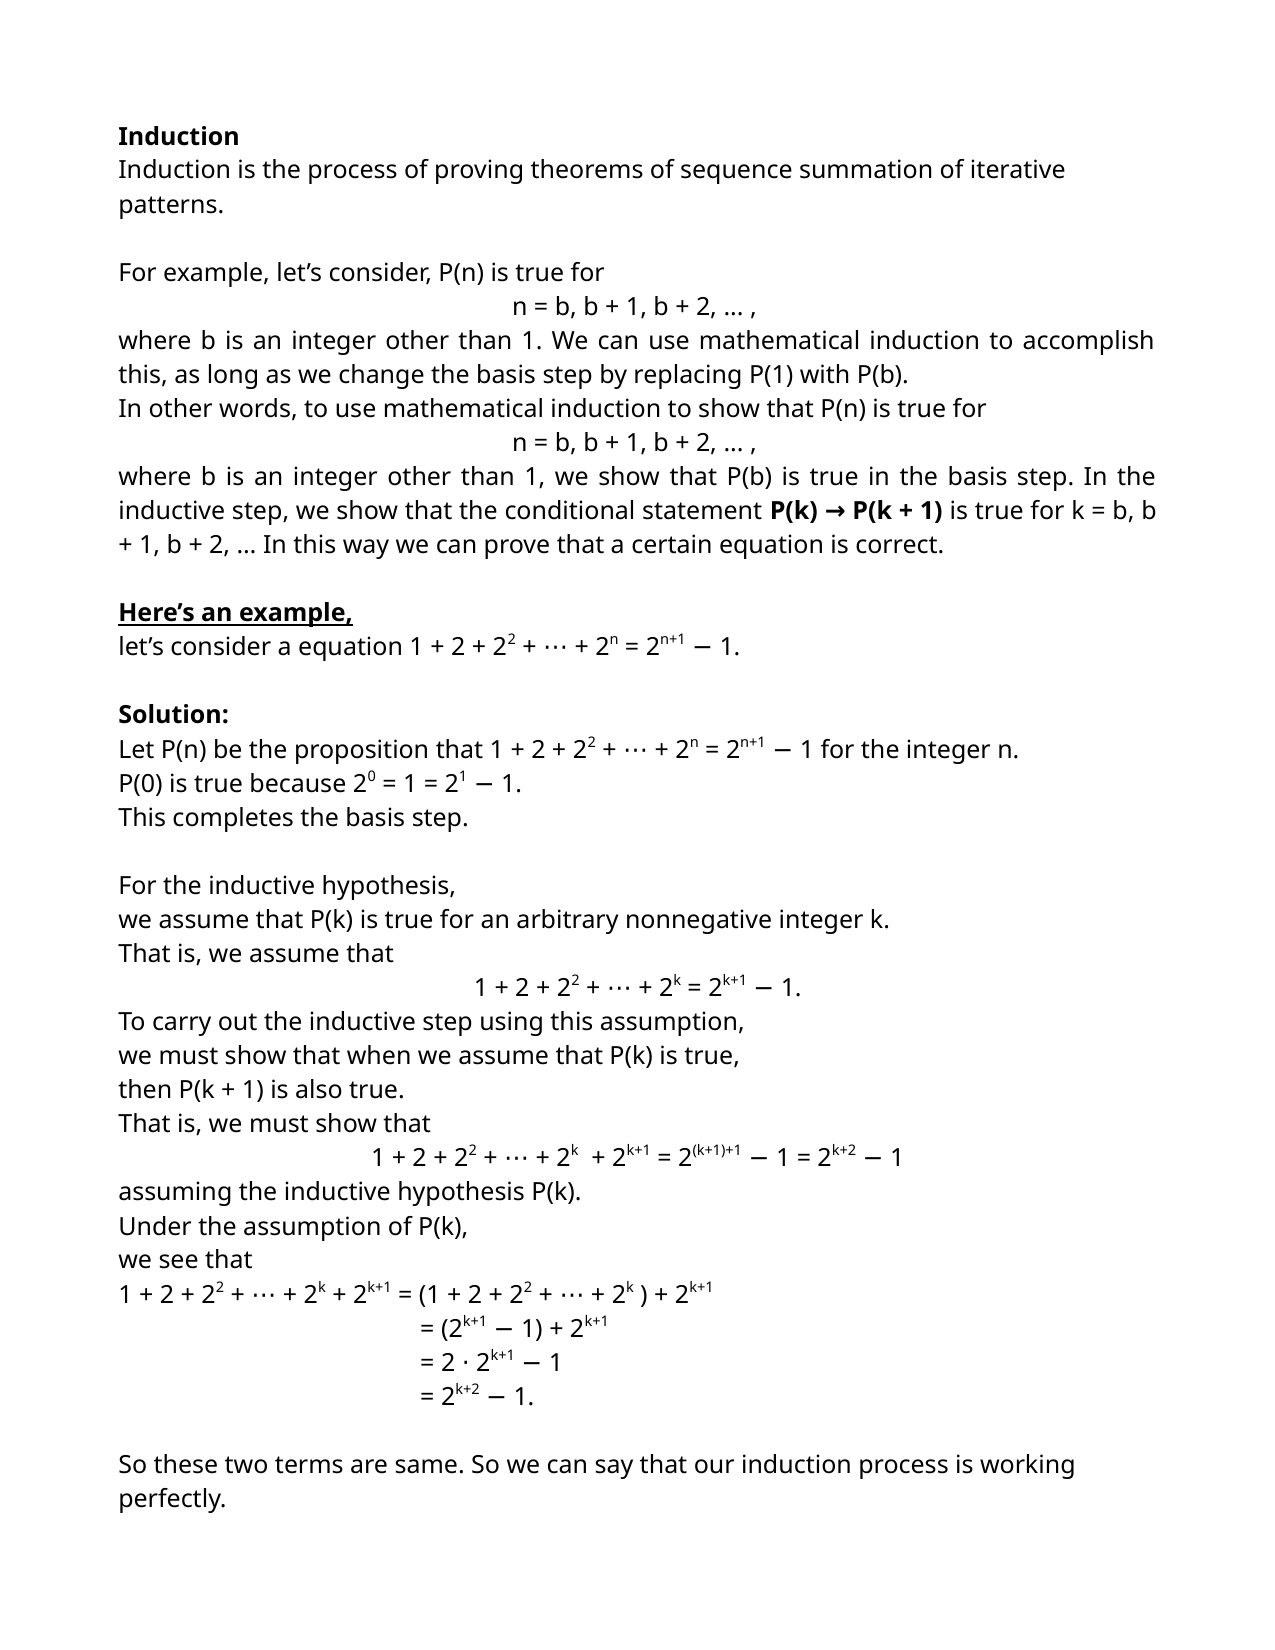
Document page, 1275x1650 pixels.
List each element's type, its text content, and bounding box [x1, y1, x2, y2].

text = 2k+2 − 1. [118, 1378, 1157, 1412]
text n = b, b + 1, b + 2, ... , [118, 425, 1157, 459]
text we assume that P(k) is true for an arbitrary nonnegative integer k. [118, 902, 1157, 936]
text Induction [118, 118, 1157, 152]
text This completes the basis step. [118, 799, 1157, 833]
text 1 + 2 + 22 + ⋯ + 2k + 2k+1 = 2(k+1)+1 − 1 = 2k+2 − 1 [118, 1140, 1157, 1174]
text Under the assumption of P(k), [118, 1208, 1157, 1242]
text = (2k+1 − 1) + 2k+1 [118, 1310, 1157, 1344]
text That is, we assume that [118, 936, 1157, 970]
text where b is an integer other than 1. We can use mathematical induction to accomplish this, as long as we change the basis step by replacing P(1) with P(b). [118, 322, 1157, 391]
text = 2 ⋅ 2k+1 − 1 [118, 1344, 1157, 1378]
text To carry out the inductive step using this assumption, [118, 1004, 1157, 1038]
text assuming the inductive hypothesis P(k). [118, 1174, 1157, 1208]
text Here’s an example, [118, 595, 1157, 629]
text Induction is the process of proving theorems of sequence summation of iterative patterns. [118, 152, 1157, 220]
text P(0) is true because 20 = 1 = 21 − 1. [118, 765, 1157, 799]
text n = b, b + 1, b + 2, ... , [118, 288, 1157, 322]
text For the inductive hypothesis, [118, 867, 1157, 902]
text we see that [118, 1242, 1157, 1276]
text 1 + 2 + 22 + ⋯ + 2k = 2k+1 − 1. [118, 970, 1157, 1004]
text In other words, to use mathematical induction to show that P(n) is true for [118, 391, 1157, 425]
text Solution: [118, 697, 1157, 731]
text Let P(n) be the proposition that 1 + 2 + 22 + ⋯ + 2n = 2n+1 − 1 for the integer n. [118, 731, 1157, 765]
text we must show that when we assume that P(k) is true, [118, 1038, 1157, 1072]
text let’s consider a equation 1 + 2 + 22 + ⋯ + 2n = 2n+1 − 1. [118, 629, 1157, 663]
text So these two terms are same. So we can say that our induction process is working perfectly. [118, 1447, 1157, 1515]
text That is, we must show that [118, 1106, 1157, 1140]
text For example, let’s consider, P(n) is true for [118, 254, 1157, 288]
text then P(k + 1) is also true. [118, 1072, 1157, 1106]
text 1 + 2 + 22 + ⋯ + 2k + 2k+1 = (1 + 2 + 22 + ⋯ + 2k ) + 2k+1 [118, 1276, 1157, 1310]
text where b is an integer other than 1, we show that P(b) is true in the basis step. In the inductive step, we show that the conditional statement P(k) → P(k + 1) is true for k = b, b + 1, b + 2, … In this way we can prove that a certain equation is correct. [118, 459, 1157, 561]
